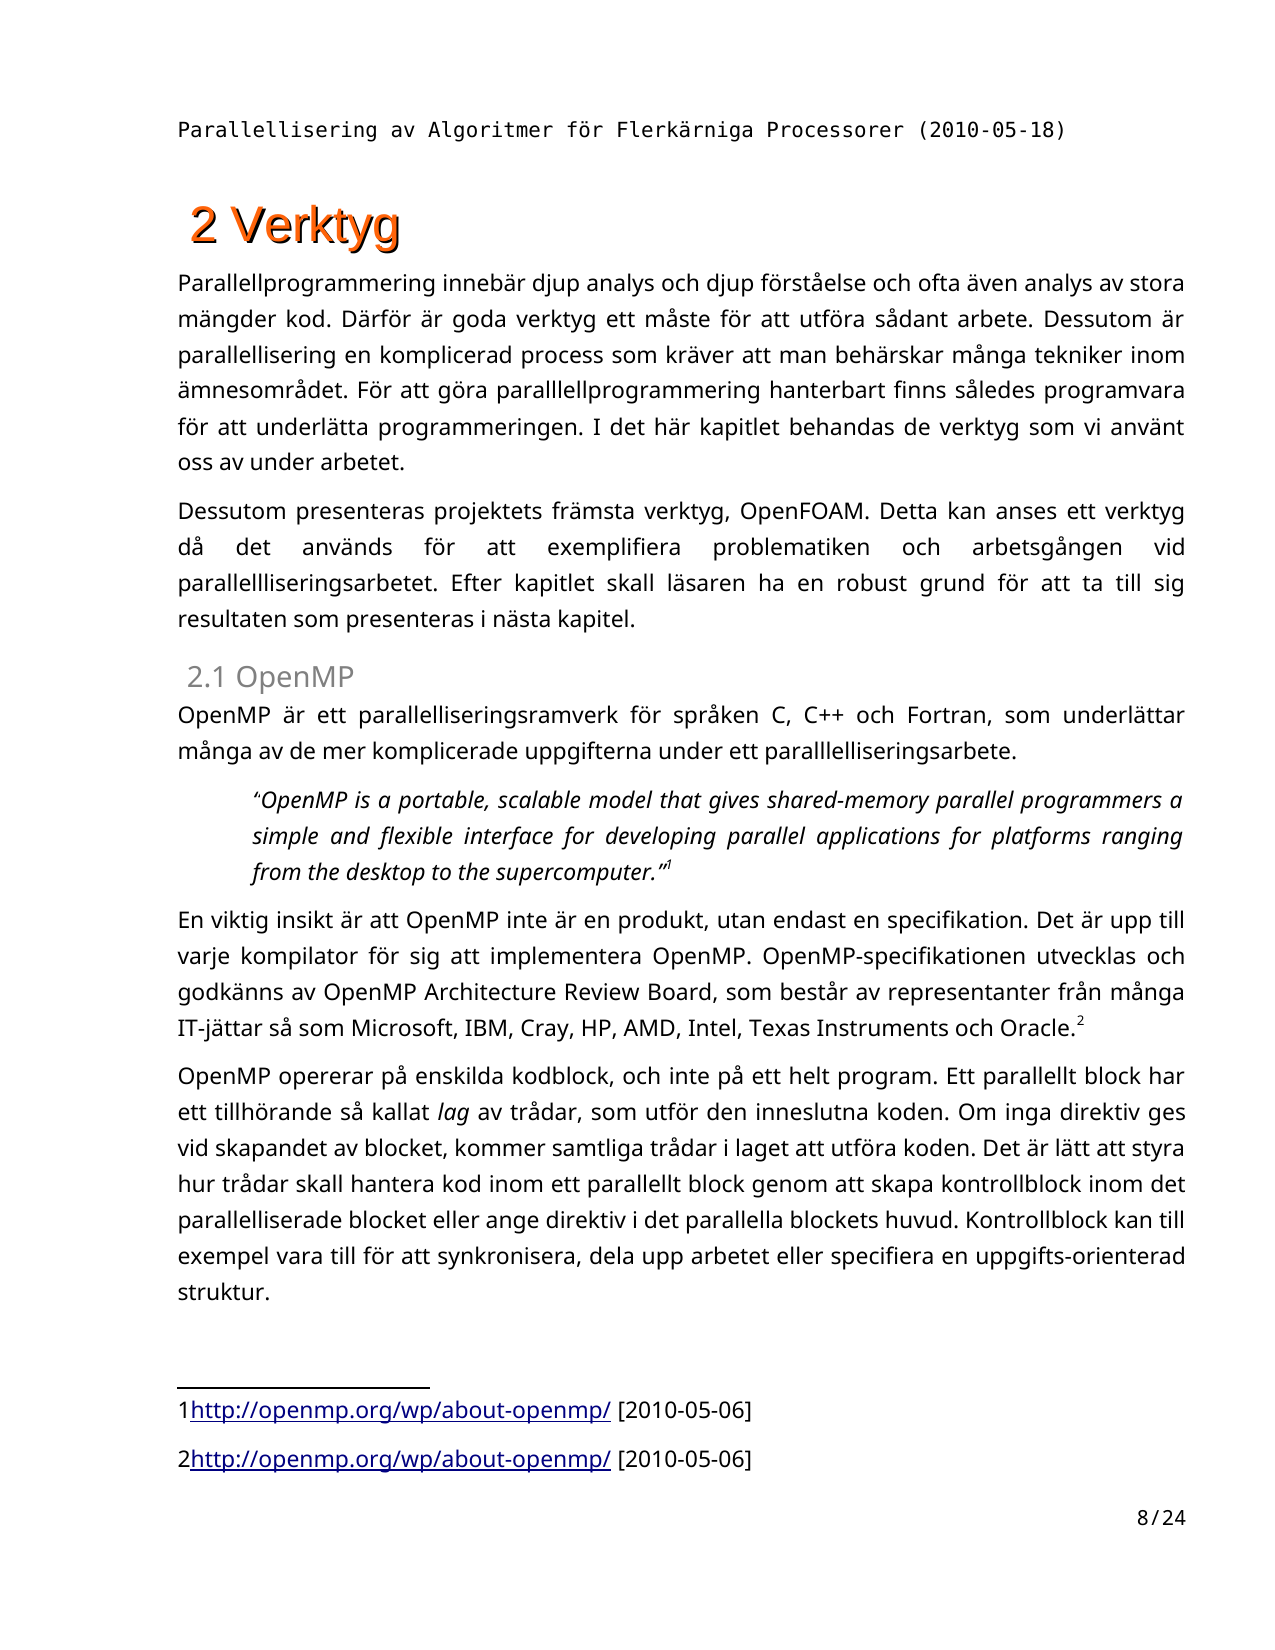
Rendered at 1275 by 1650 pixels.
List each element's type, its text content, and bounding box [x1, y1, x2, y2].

subtitle 2.1 OpenMP [354, 657, 1177, 696]
subtitle 2 Verktyg [400, 196, 1171, 252]
text OpenMP opererar på enskilda kodblock, och inte på ett helt program. Ett parallellt block har ett tillhörande så kallat lag av trådar, som utför den inneslutna koden. Om inga direktiv ges vid skapandet av blocket, kommer samtliga trådar i laget att utföra koden. Det är lätt att styra hur trådar skall hantera kod inom ett parallellt block genom att skapa kontrollblock inom det parallelliserade blocket eller ange direktiv i det parallella blockets huvud. Kontrollblock kan till exempel vara till för att synkronisera, dela upp arbetet eller specifiera en uppgifts-orienterad struktur. [177, 1271, 1186, 1307]
text OpenMP opererar på enskilda kodblock, och inte på ett helt program. Ett parallellt block har ett tillhörande så kallat lag av trådar, som utför den inneslutna koden. Om inga direktiv ges vid skapandet av blocket, kommer samtliga trådar i laget att utföra koden. Det är lätt att styra hur trådar skall hantera kod inom ett parallellt block genom att skapa kontrollblock inom det parallelliserade blocket eller ange direktiv i det parallella blockets huvud. Kontrollblock kan till exempel vara till för att synkronisera, dela upp arbetet eller specifiera en uppgifts-orienterad struktur. [177, 1091, 1186, 1132]
text En viktig insikt är att OpenMP inte är en produkt, utan endast en specifikation. Det är upp till varje kompilator för sig att implementera OpenMP. OpenMP-specifikationen utvecklas och godkänns av OpenMP Architecture Review Board, som består av representanter från många IT-jättar så som Microsoft, IBM, Cray, HP, AMD, Intel, Texas Instruments och Oracle. [177, 1007, 1186, 1043]
text Parallellprogrammering innebär djup analys och djup förståelse och ofta även analys av stora mängder kod. Därför är goda verktyg ett måste för att utföra sådant arbete. Dessutom är parallellisering en komplicerad process som kräver att man behärskar många tekniker inom ämnesområdet. För att göra paralllellprogrammering hanterbart finns således programvara för att underlätta programmeringen. I det här kapitlet behandas de verktyg som vi använt oss av under arbetet. [177, 442, 1186, 478]
text http://openmp.org/wp/about-openmp/ [2010-05-06] [752, 1443, 1186, 1474]
text Dessutom presenteras projektets främsta verktyg, OpenFOAM. Detta kan anses ett verktyg då det används för att exemplifiera problematiken och arbetsgången vid parallellliseringsarbetet. Efter kapitlet skall läsaren ha en robust grund för att ta till sig resultaten som presenteras i nästa kapitel. [177, 598, 1186, 634]
text “OpenMP is a portable, scalable model that gives shared-memory parallel programmers a simple and flexible interface for developing parallel applications for platforms ranging from the desktop to the supercomputer.” [252, 815, 1186, 820]
text “OpenMP is a portable, scalable model that gives shared-memory parallel programmers a simple and flexible interface for developing parallel applications for platforms ranging from the desktop to the supercomputer.” [252, 851, 1186, 887]
text http://openmp.org/wp/about-openmp/ [2010-05-06] [752, 1394, 1186, 1426]
text OpenMP är ett parallelliseringsramverk för språken C, C++ och Fortran, som underlättar många av de mer komplicerade uppgifterna under ett paralllelliseringsarbete. [177, 731, 1186, 766]
